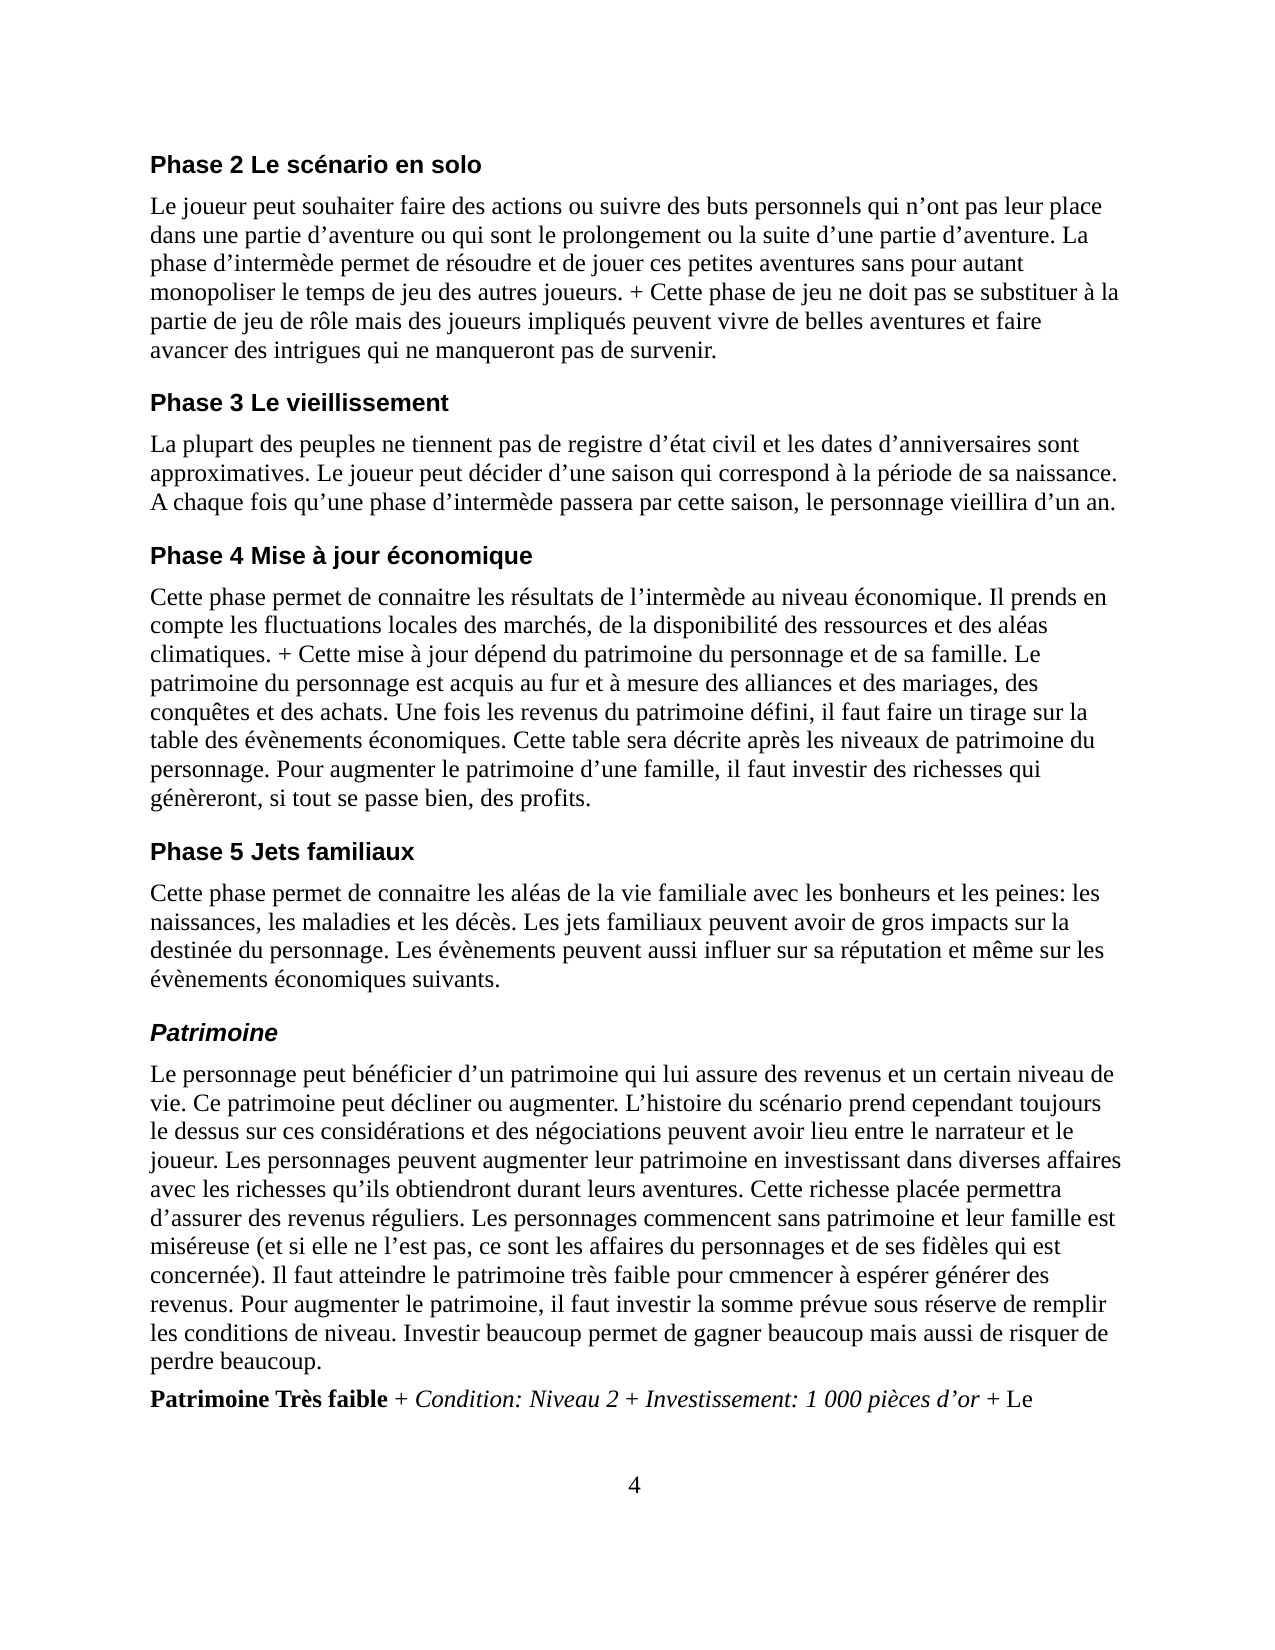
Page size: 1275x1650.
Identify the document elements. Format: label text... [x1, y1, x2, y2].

text Cette phase permet de connaitre les aléas de la vie familiale avec les bonheurs et les peines: les naissances, les maladies et les décès. Les jets familiaux peuvent avoir de gros impacts sur la destinée du personnage. Les évènements peuvent aussi influer sur sa réputation et même sur les évènements économiques suivants. [150, 878, 1125, 993]
subtitle Phase 4 Mise à jour économique [150, 541, 1125, 569]
text Cette phase permet de connaitre les résultats de l’intermède au niveau économique. Il prends en compte les fluctuations locales des marchés, de la disponibilité des ressources et des aléas climatiques. + Cette mise à jour dépend du patrimoine du personnage et de sa famille. Le patrimoine du personnage est acquis au fur et à mesure des alliances et des mariages, des conquêtes et des achats. Une fois les revenus du patrimoine défini, il faut faire un tirage sur la table des évènements économiques. Cette table sera décrite après les niveaux de patrimoine du personnage. Pour augmenter le patrimoine d’une famille, il faut investir des richesses qui génèreront, si tout se passe bien, des profits. [150, 582, 1125, 812]
text Le joueur peut souhaiter faire des actions ou suivre des buts personnels qui n’ont pas leur place dans une partie d’aventure ou qui sont le prolongement ou la suite d’une partie d’aventure. La phase d’intermède permet de résoudre et de jouer ces petites aventures sans pour autant monopoliser le temps de jeu des autres joueurs. + Cette phase de jeu ne doit pas se substituer à la partie de jeu de rôle mais des joueurs impliqués peuvent vivre de belles aventures et faire avancer des intrigues qui ne manqueront pas de survenir. [150, 191, 1125, 363]
subtitle Patrimoine [150, 1018, 1125, 1046]
text La plupart des peuples ne tiennent pas de registre d’état civil et les dates d’anniversaires sont approximatives. Le joueur peut décider d’une saison qui correspond à la période de sa naissance. A chaque fois qu’une phase d’intermède passera par cette saison, le personnage vieillira d’un an. [150, 429, 1125, 516]
subtitle Phase 3 Le vieillissement [150, 388, 1125, 417]
text Patrimoine Très faible + Condition: Niveau 2 + Investissement: 1 000 pièces d’or + Le [150, 1384, 1125, 1413]
subtitle Phase 2 Le scénario en solo [150, 150, 1125, 178]
text Le personnage peut bénéficier d’un patrimoine qui lui assure des revenus et un certain niveau de vie. Ce patrimoine peut décliner ou augmenter. L’histoire du scénario prend cependant toujours le dessus sur ces considérations et des négociations peuvent avoir lieu entre le narrateur et le joueur. Les personnages peuvent augmenter leur patrimoine en investissant dans diverses affaires avec les richesses qu’ils obtiendront durant leurs aventures. Cette richesse placée permettra d’assurer des revenus réguliers. Les personnages commencent sans patrimoine et leur famille est miséreuse (et si elle ne l’est pas, ce sont les affaires du personnages et de ses fidèles qui est concernée). Il faut atteindre le patrimoine très faible pour cmmencer à espérer générer des revenus. Pour augmenter le patrimoine, il faut investir la somme prévue sous réserve de remplir les conditions de niveau. Investir beaucoup permet de gagner beaucoup mais aussi de risquer de perdre beaucoup. [150, 1059, 1125, 1375]
subtitle Phase 5 Jets familiaux [150, 837, 1125, 865]
